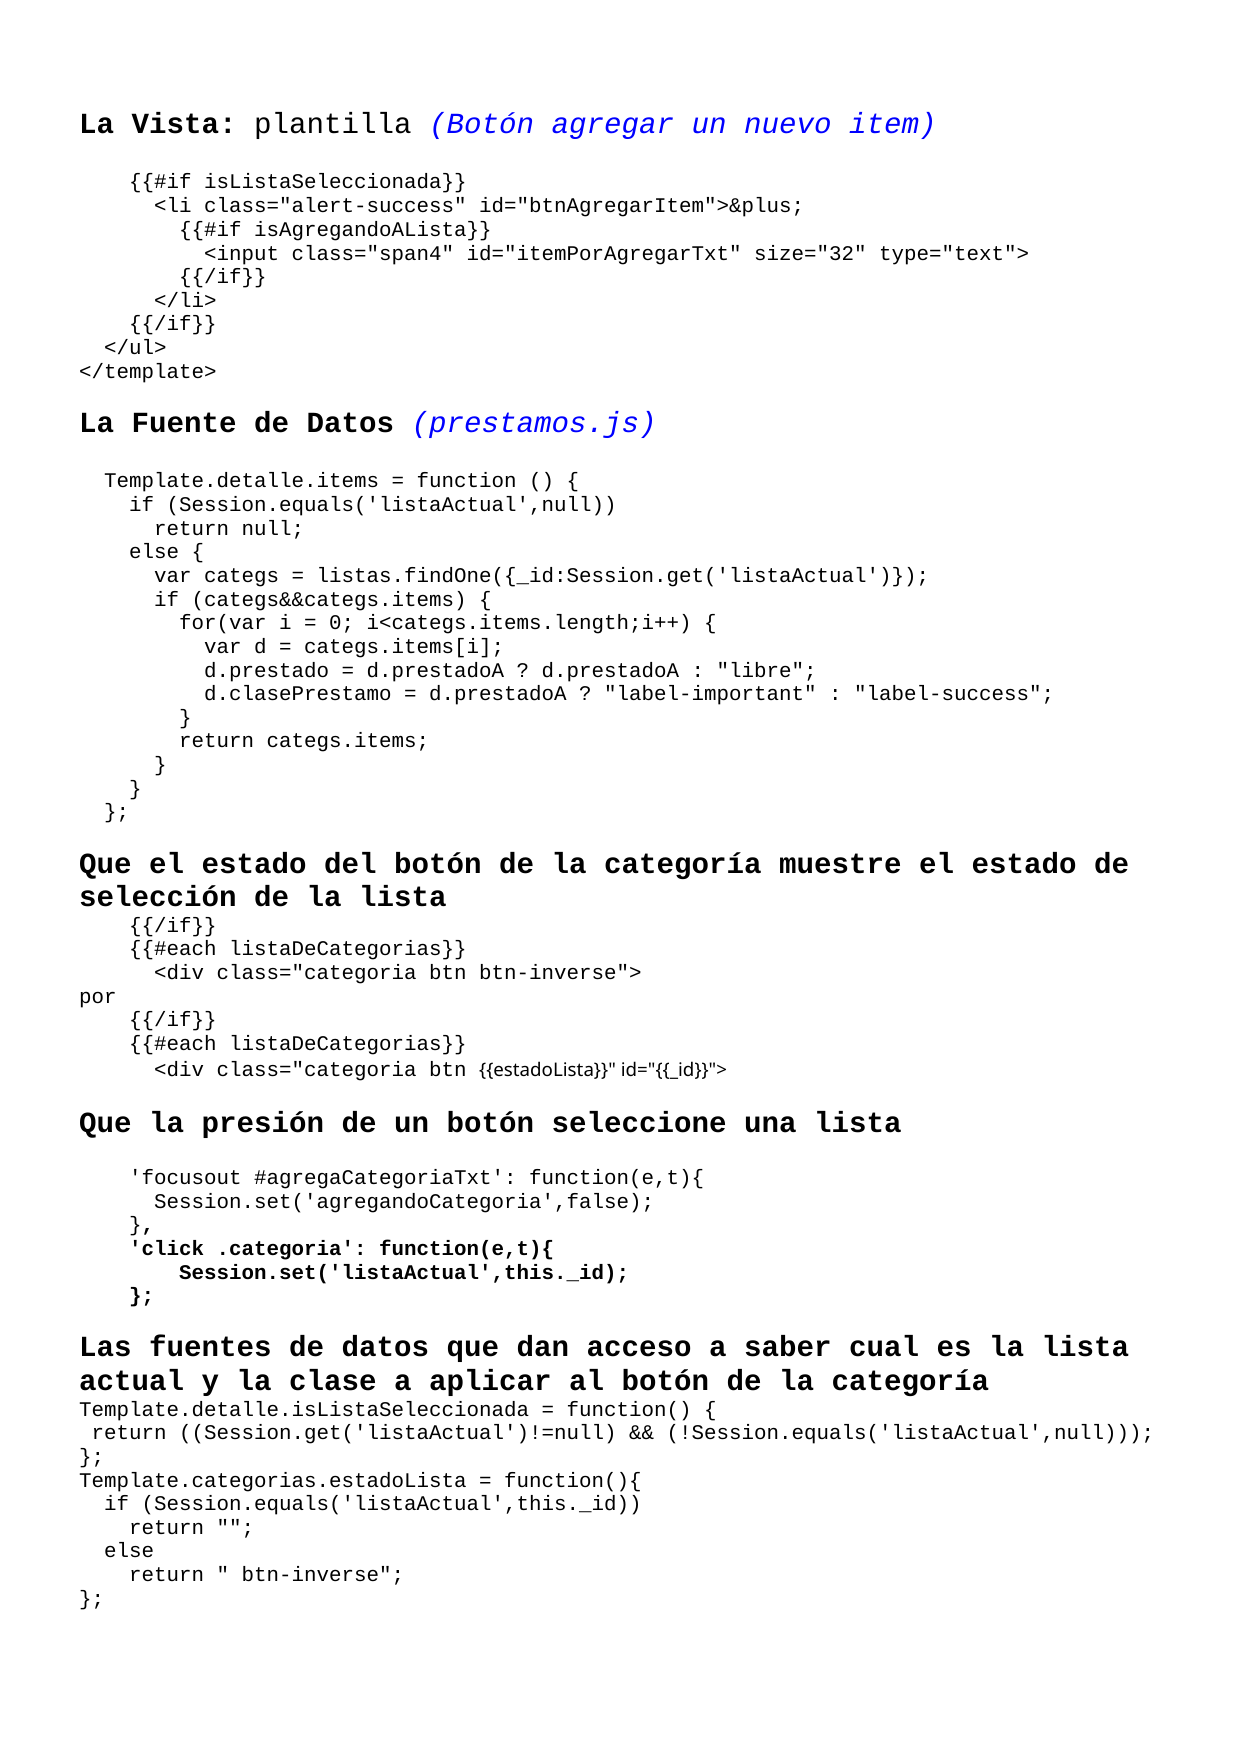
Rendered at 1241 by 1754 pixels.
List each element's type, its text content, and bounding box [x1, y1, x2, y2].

text if (Session.equals('listaActual',null)) [79, 494, 1156, 518]
text Template.detalle.items = function () { [79, 470, 1156, 494]
text } [79, 707, 1156, 731]
text d.prestado = d.prestadoA ? d.prestadoA : "libre"; [79, 659, 1156, 683]
text return categs.items; [79, 731, 1156, 754]
text else [79, 1541, 1156, 1564]
text if (Session.equals('listaActual',this._id)) [79, 1493, 1156, 1517]
text var d = categs.items[i]; [79, 636, 1156, 659]
text return " btn-inverse"; [79, 1564, 1156, 1588]
text Que el estado del botón de la categoría muestre el estado de selección de la lista [79, 849, 1156, 915]
text }; [79, 1285, 1156, 1309]
text {{/if}} [79, 915, 1156, 938]
text 'focusout #agregaCategoriaTxt': function(e,t){ [79, 1167, 1156, 1191]
text <div class="categoria btn btn-inverse"> [79, 962, 1156, 986]
text <div class="categoria btn {{estadoLista}}" id="{{_id}}"> [79, 1057, 1156, 1083]
text Session.set('agregandoCategoria',false); [79, 1191, 1156, 1214]
text </ul> [79, 337, 1156, 361]
text return ""; [79, 1517, 1156, 1541]
text <input class="span4" id="itemPorAgregarTxt" size="32" type="text"> [79, 242, 1156, 266]
text }, [79, 1214, 1156, 1238]
text {{#if isListaSeleccionada}} [79, 172, 1156, 195]
text return null; [79, 518, 1156, 541]
text Las fuentes de datos que dan acceso a saber cual es la lista actual y la clase a aplicar al botón de la categoría [79, 1333, 1156, 1399]
text return ((Session.get('listaActual')!=null) && (!Session.equals('listaActual',null))); [79, 1422, 1156, 1446]
text La Fuente de Datos (prestamos.js) [79, 408, 1156, 441]
text Session.set('listaActual',this._id); [79, 1262, 1156, 1285]
text } [79, 778, 1156, 801]
text d.clasePrestamo = d.prestadoA ? "label-important" : "label-success"; [79, 683, 1156, 707]
text {{/if}} [79, 313, 1156, 337]
text {{#if isAgregandoALista}} [79, 219, 1156, 242]
text Que la presión de un botón seleccione una lista [79, 1108, 1156, 1142]
text {{/if}} [79, 266, 1156, 290]
text </template> [79, 361, 1156, 384]
text if (categs&&categs.items) { [79, 589, 1156, 612]
text for(var i = 0; i<categs.items.length;i++) { [79, 612, 1156, 636]
text Template.categorias.estadoLista = function(){ [79, 1469, 1156, 1493]
text }; [79, 1588, 1156, 1611]
text {{/if}} [79, 1009, 1156, 1033]
text } [79, 754, 1156, 778]
text La Vista: plantilla (Botón agregar un nuevo item) [79, 109, 1156, 142]
text }; [79, 1446, 1156, 1469]
text {{#each listaDeCategorias}} [79, 1033, 1156, 1057]
text else { [79, 541, 1156, 565]
text </li> [79, 290, 1156, 313]
text }; [79, 801, 1156, 825]
text {{#each listaDeCategorias}} [79, 938, 1156, 962]
text <li class="alert-success" id="btnAgregarItem">&plus; [79, 195, 1156, 219]
text var categs = listas.findOne({_id:Session.get('listaActual')}); [79, 565, 1156, 589]
text Template.detalle.isListaSeleccionada = function() { [79, 1399, 1156, 1422]
text por [79, 986, 1156, 1009]
text 'click .categoria': function(e,t){ [79, 1238, 1156, 1262]
